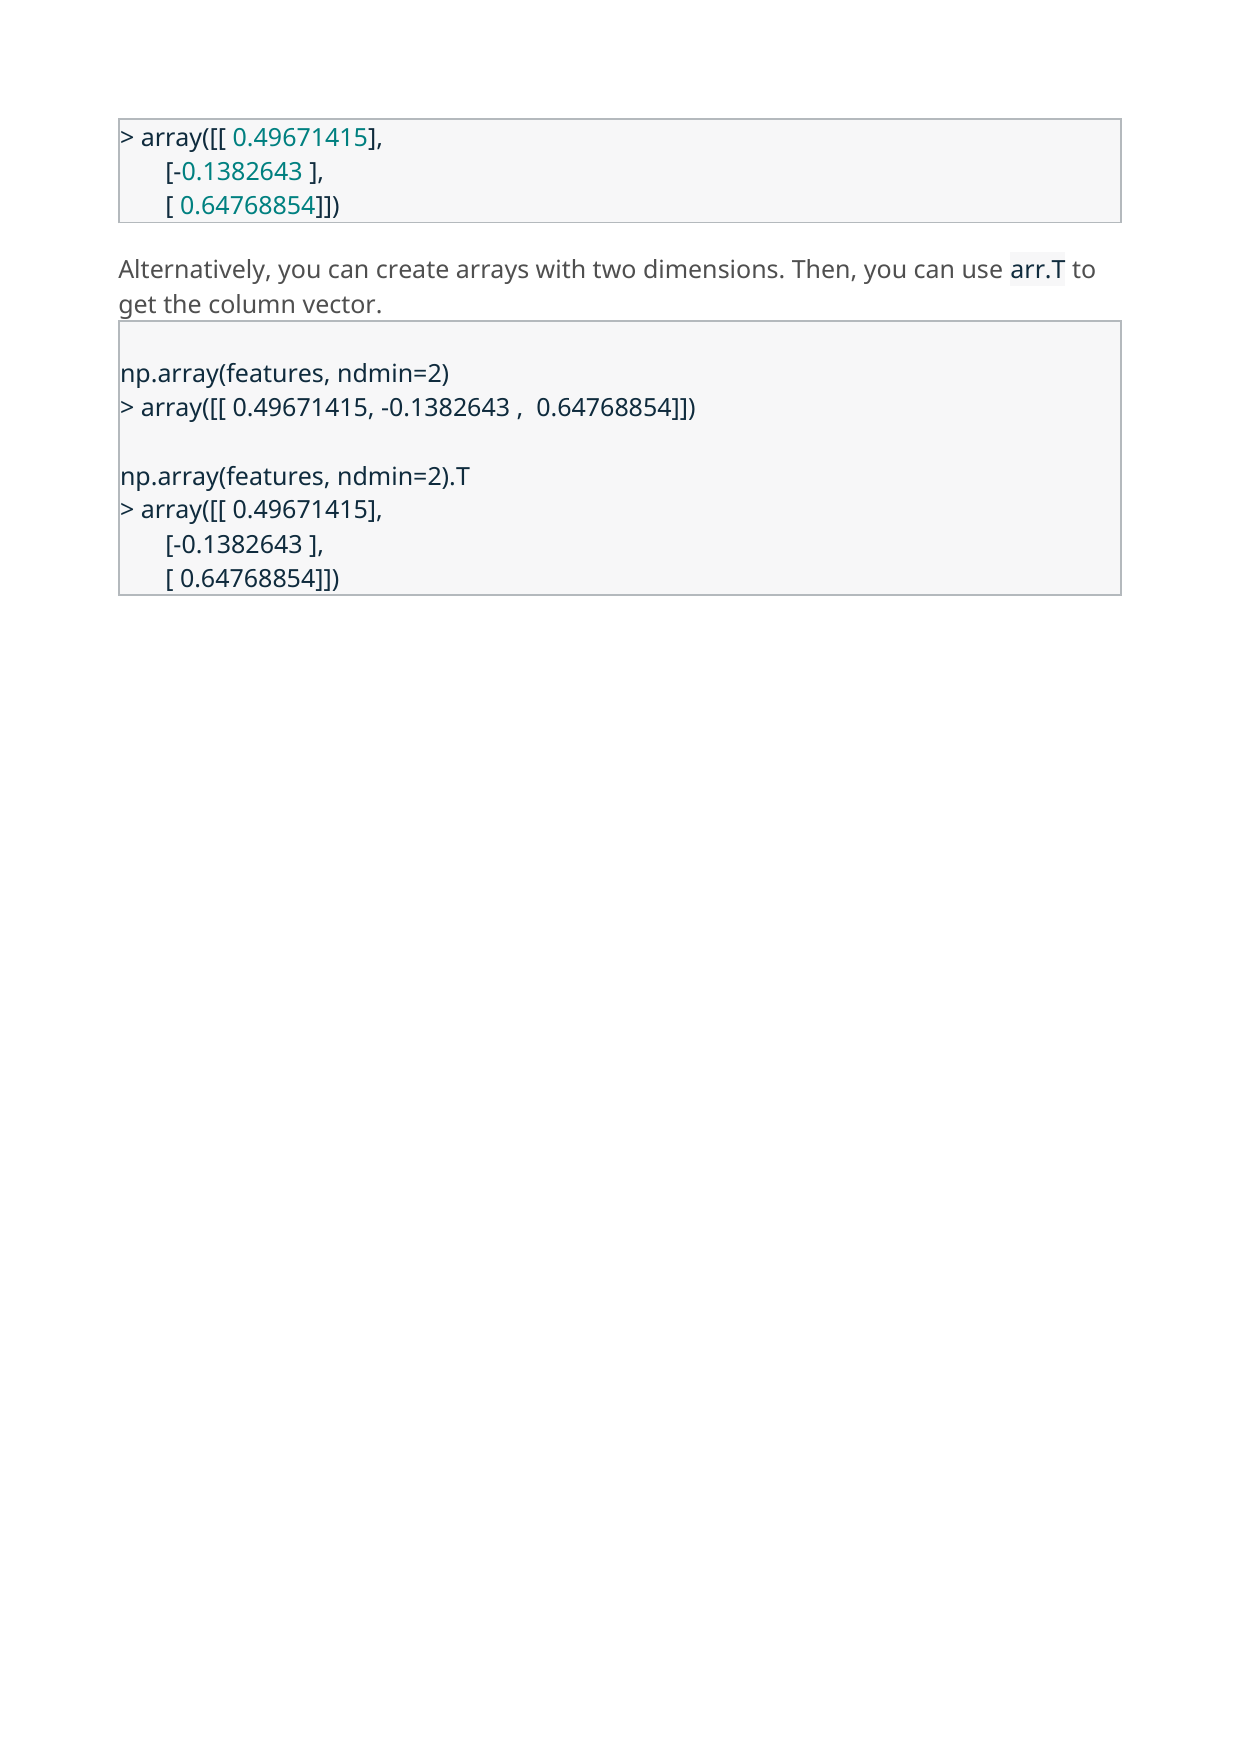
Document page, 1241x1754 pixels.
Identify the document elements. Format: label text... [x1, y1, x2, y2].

text [-0.1382643 ], [120, 152, 1120, 186]
text [ 0.64768854]]) [120, 186, 1120, 222]
text > array([[ 0.49671415, -0.1382643 , 0.64768854]]) [120, 388, 1120, 422]
text > array([[ 0.49671415], [120, 491, 1120, 525]
text np.array(features, ndmin=2) [120, 354, 1120, 388]
text [ 0.64768854]]) [120, 559, 1120, 594]
text Alternatively, you can create arrays with two dimensions. Then, you can use arr.T to get the column vector. [118, 252, 1122, 320]
text np.array(features, ndmin=2).T [120, 457, 1120, 491]
text [-0.1382643 ], [120, 525, 1120, 559]
text > array([[ 0.49671415], [120, 120, 1120, 152]
